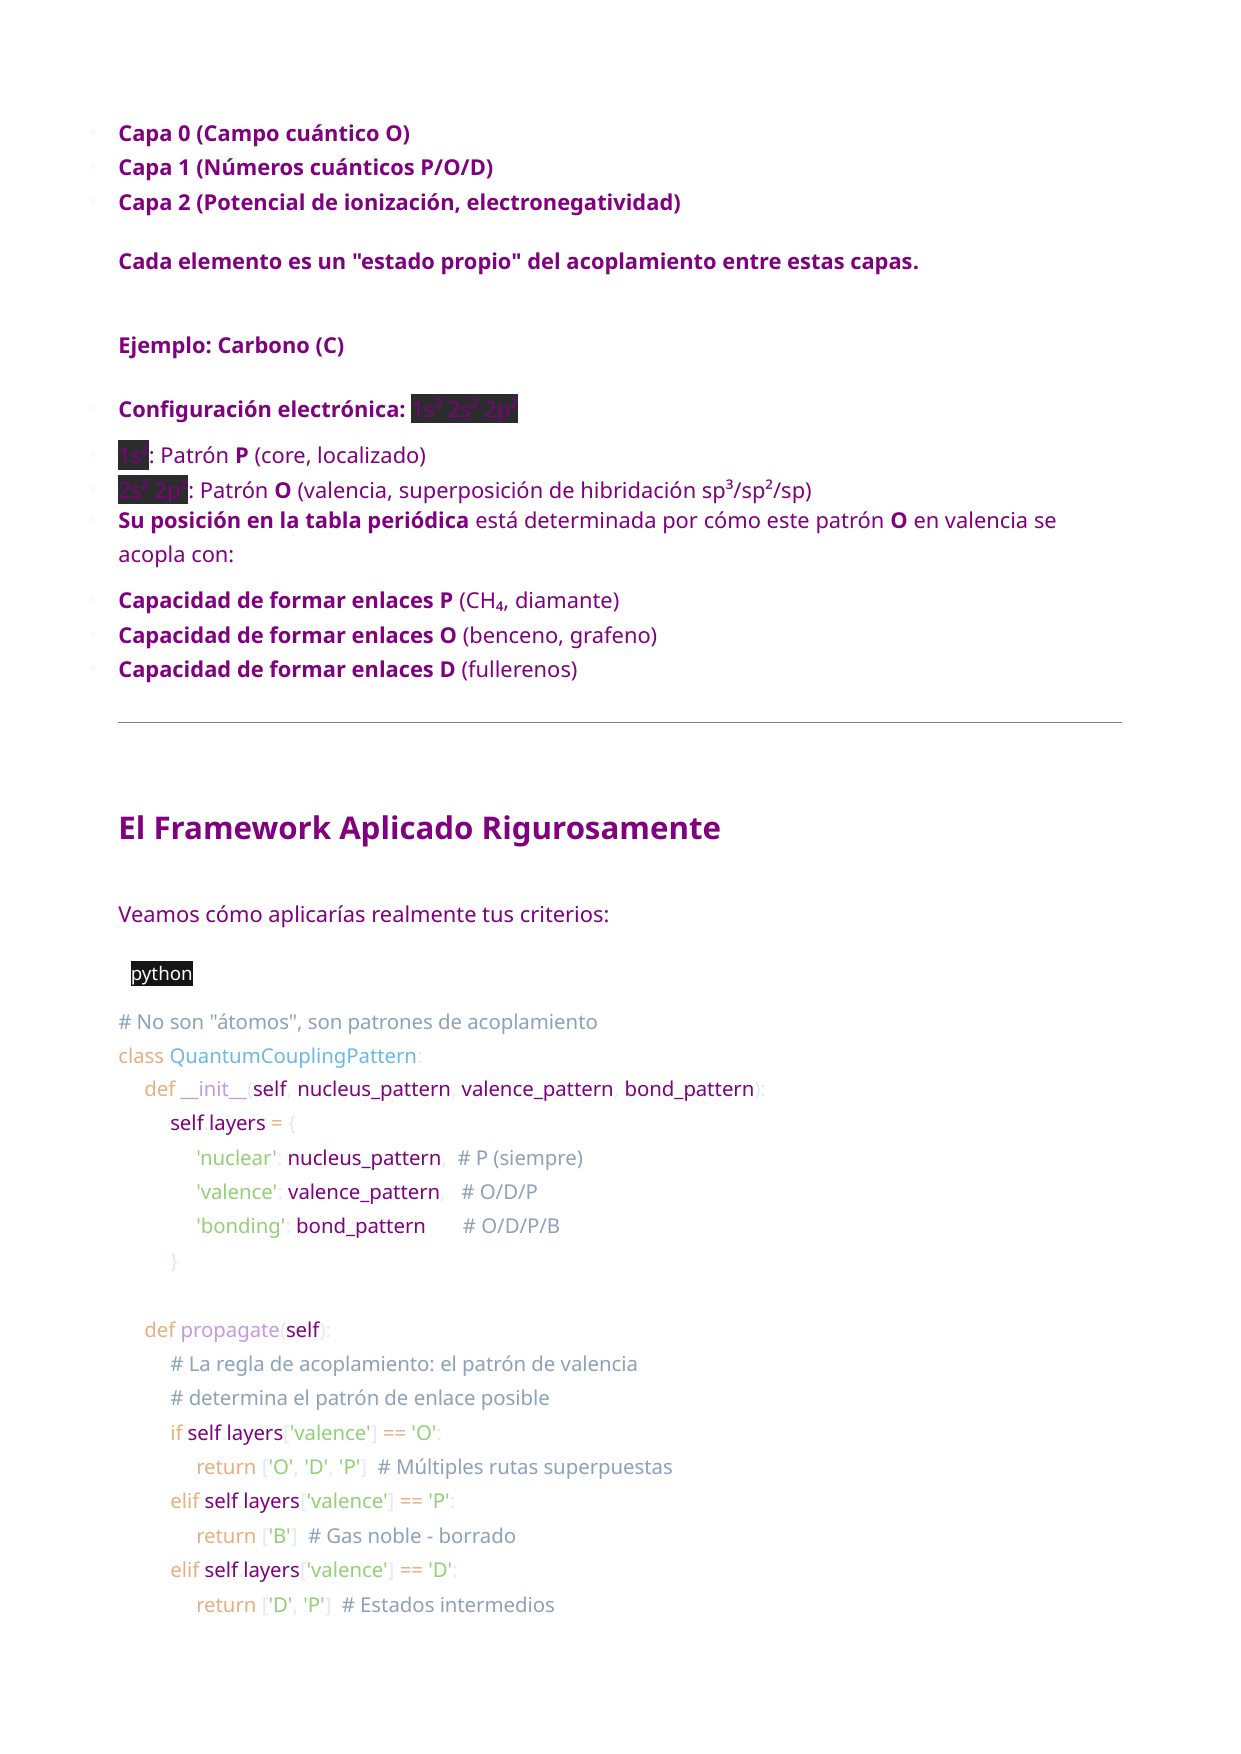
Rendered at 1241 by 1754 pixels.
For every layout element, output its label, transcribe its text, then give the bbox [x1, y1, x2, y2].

list Configuración electrónica: 1s² 2s² 2p² [118, 389, 1122, 423]
list Capa 0 (Campo cuántico O) [118, 118, 1122, 148]
text elif self.layers['valence'] == 'D': [118, 1551, 1122, 1585]
text return ['D', 'P'] # Estados intermedios [118, 1585, 1122, 1619]
list Su posición en la tabla periódica está determinada por cómo este patrón O en valencia se acopla con: [118, 504, 1122, 568]
text def propagate(self): [118, 1310, 1122, 1344]
text # La regla de acoplamiento: el patrón de valencia [118, 1344, 1122, 1379]
text elif self.layers['valence'] == 'P': [118, 1482, 1122, 1516]
text 'valence': valence_pattern, # O/D/P [118, 1172, 1122, 1207]
list Capacidad de formar enlaces D (fullerenos) [118, 654, 1122, 683]
text return ['O', 'D', 'P'] # Múltiples rutas superpuestas [118, 1447, 1122, 1482]
text return ['B'] # Gas noble - borrado [118, 1516, 1122, 1551]
list Capa 1 (Números cuánticos P/O/D) [118, 152, 1122, 182]
text if self.layers['valence'] == 'O': [118, 1413, 1122, 1447]
text python [131, 958, 1122, 986]
text # No son "átomos", son patrones de acoplamiento [118, 1001, 1122, 1035]
list 2s² 2p²: Patrón O (valencia, superposición de hibridación sp³/sp²/sp) [118, 470, 1122, 504]
list Capacidad de formar enlaces O (benceno, grafeno) [118, 619, 1122, 649]
text 'nuclear': nucleus_pattern, # P (siempre) [118, 1138, 1122, 1172]
text 'bonding': bond_pattern # O/D/P/B [118, 1207, 1122, 1241]
list Capa 2 (Potencial de ionización, electronegatividad) [118, 186, 1122, 216]
text self.layers = { [118, 1104, 1122, 1138]
text # determina el patrón de enlace posible [118, 1379, 1122, 1413]
subtitle El Framework Aplicado Rigurosamente [118, 802, 1122, 849]
text Ejemplo: Carbono (C) [118, 330, 1122, 359]
text Cada elemento es un "estado propio" del acoplamiento entre estas capas. [118, 246, 1122, 275]
text } [118, 1241, 1122, 1276]
text class QuantumCouplingPattern: [118, 1035, 1122, 1069]
text Veamos cómo aplicarías realmente tus criterios: [118, 899, 1122, 928]
list 1s²: Patrón P (core, localizado) [118, 436, 1122, 470]
text def __init__(self, nucleus_pattern, valence_pattern, bond_pattern): [118, 1069, 1122, 1104]
list Capacidad de formar enlaces P (CH₄, diamante) [118, 585, 1122, 615]
